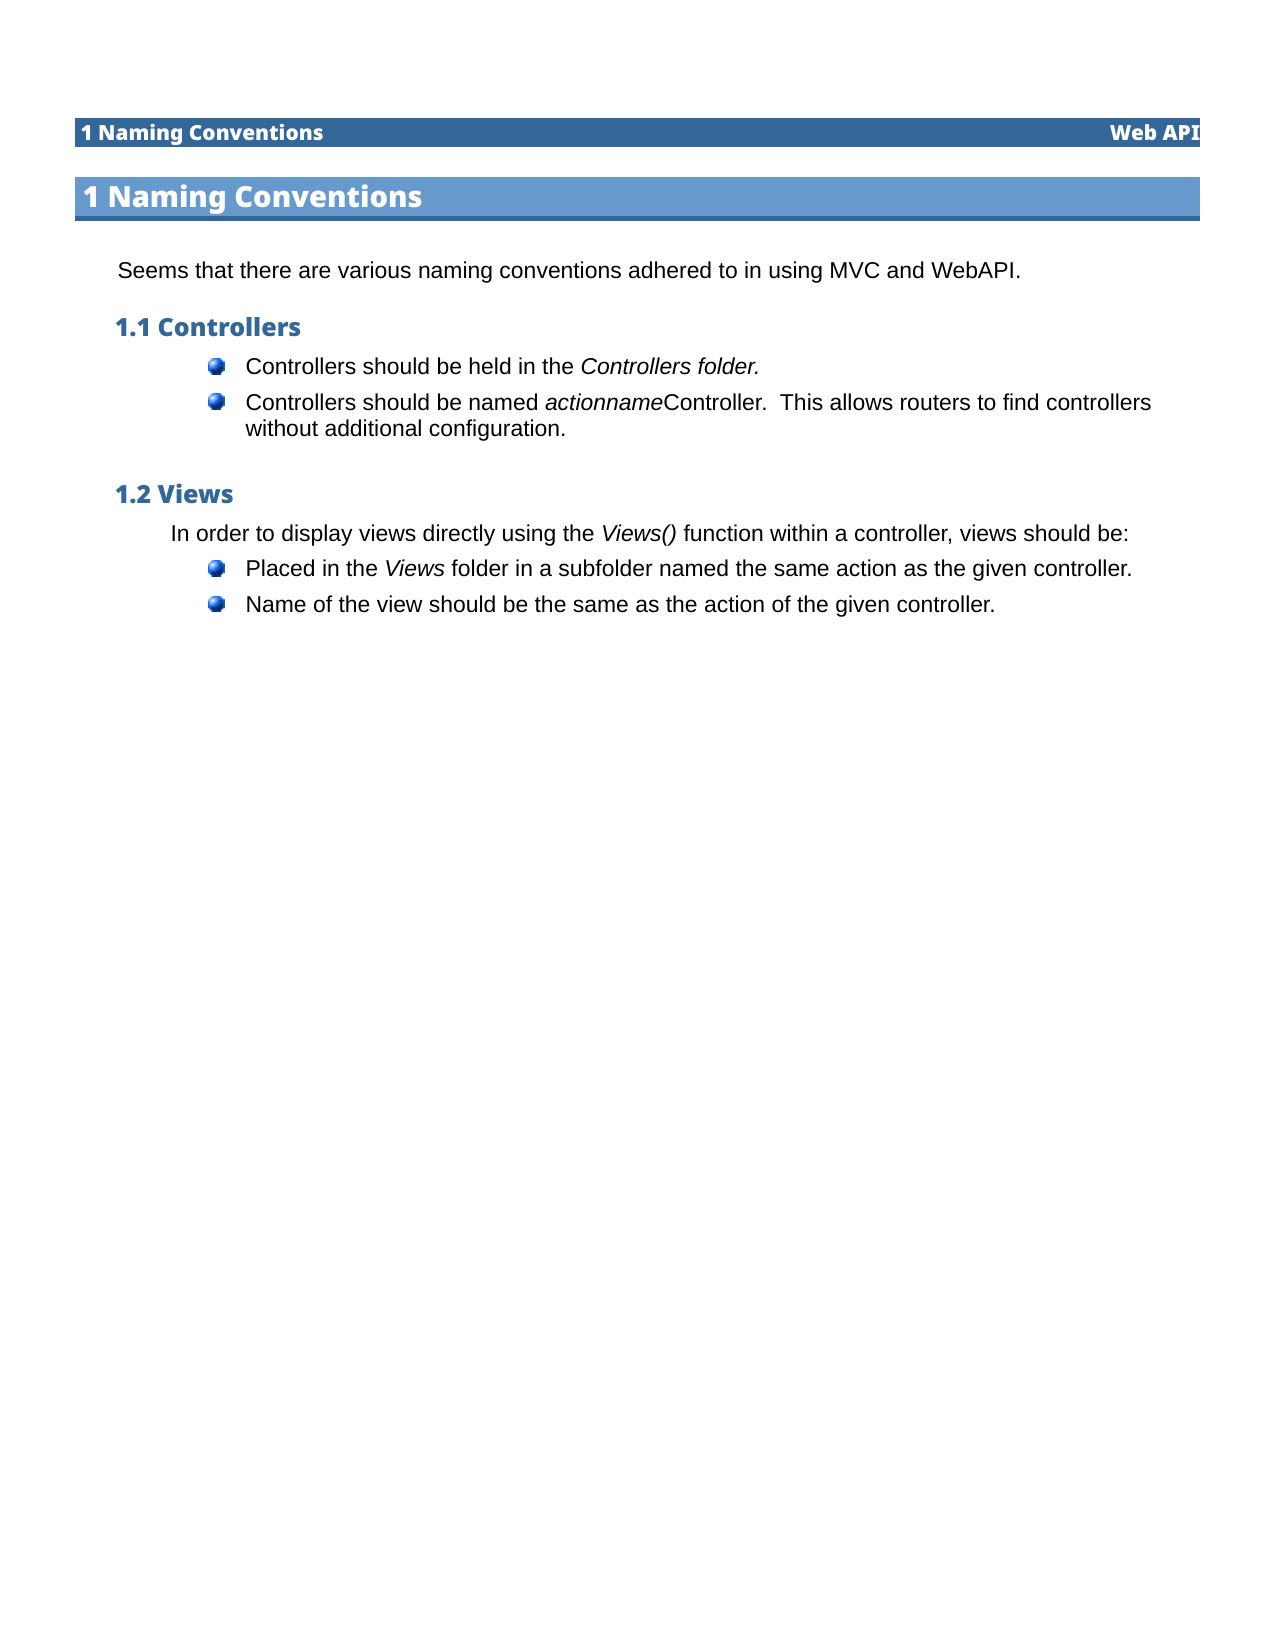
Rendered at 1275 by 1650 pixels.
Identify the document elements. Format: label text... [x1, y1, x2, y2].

text In order to display views directly using the Views() function within a controller, views should be: [170, 520, 1200, 546]
list Controllers should be named actionnameController. This allows routers to find controllers without additional configuration. [208, 388, 1200, 441]
list Controllers should be held in the Controllers folder. [208, 353, 1200, 379]
picture [208, 393, 225, 410]
subtitle Views [75, 477, 1200, 511]
list Placed in the Views folder in a subfolder named the same action as the given controller. [208, 555, 1200, 582]
picture [208, 560, 225, 577]
subtitle Naming Conventions [75, 177, 1200, 216]
subtitle Controllers [75, 310, 1200, 344]
picture [208, 358, 225, 375]
list Name of the view should be the same as the action of the given controller. [208, 591, 1200, 617]
text Seems that there are various naming conventions adhered to in using MVC and WebAPI. [117, 257, 1200, 283]
picture [208, 596, 225, 612]
